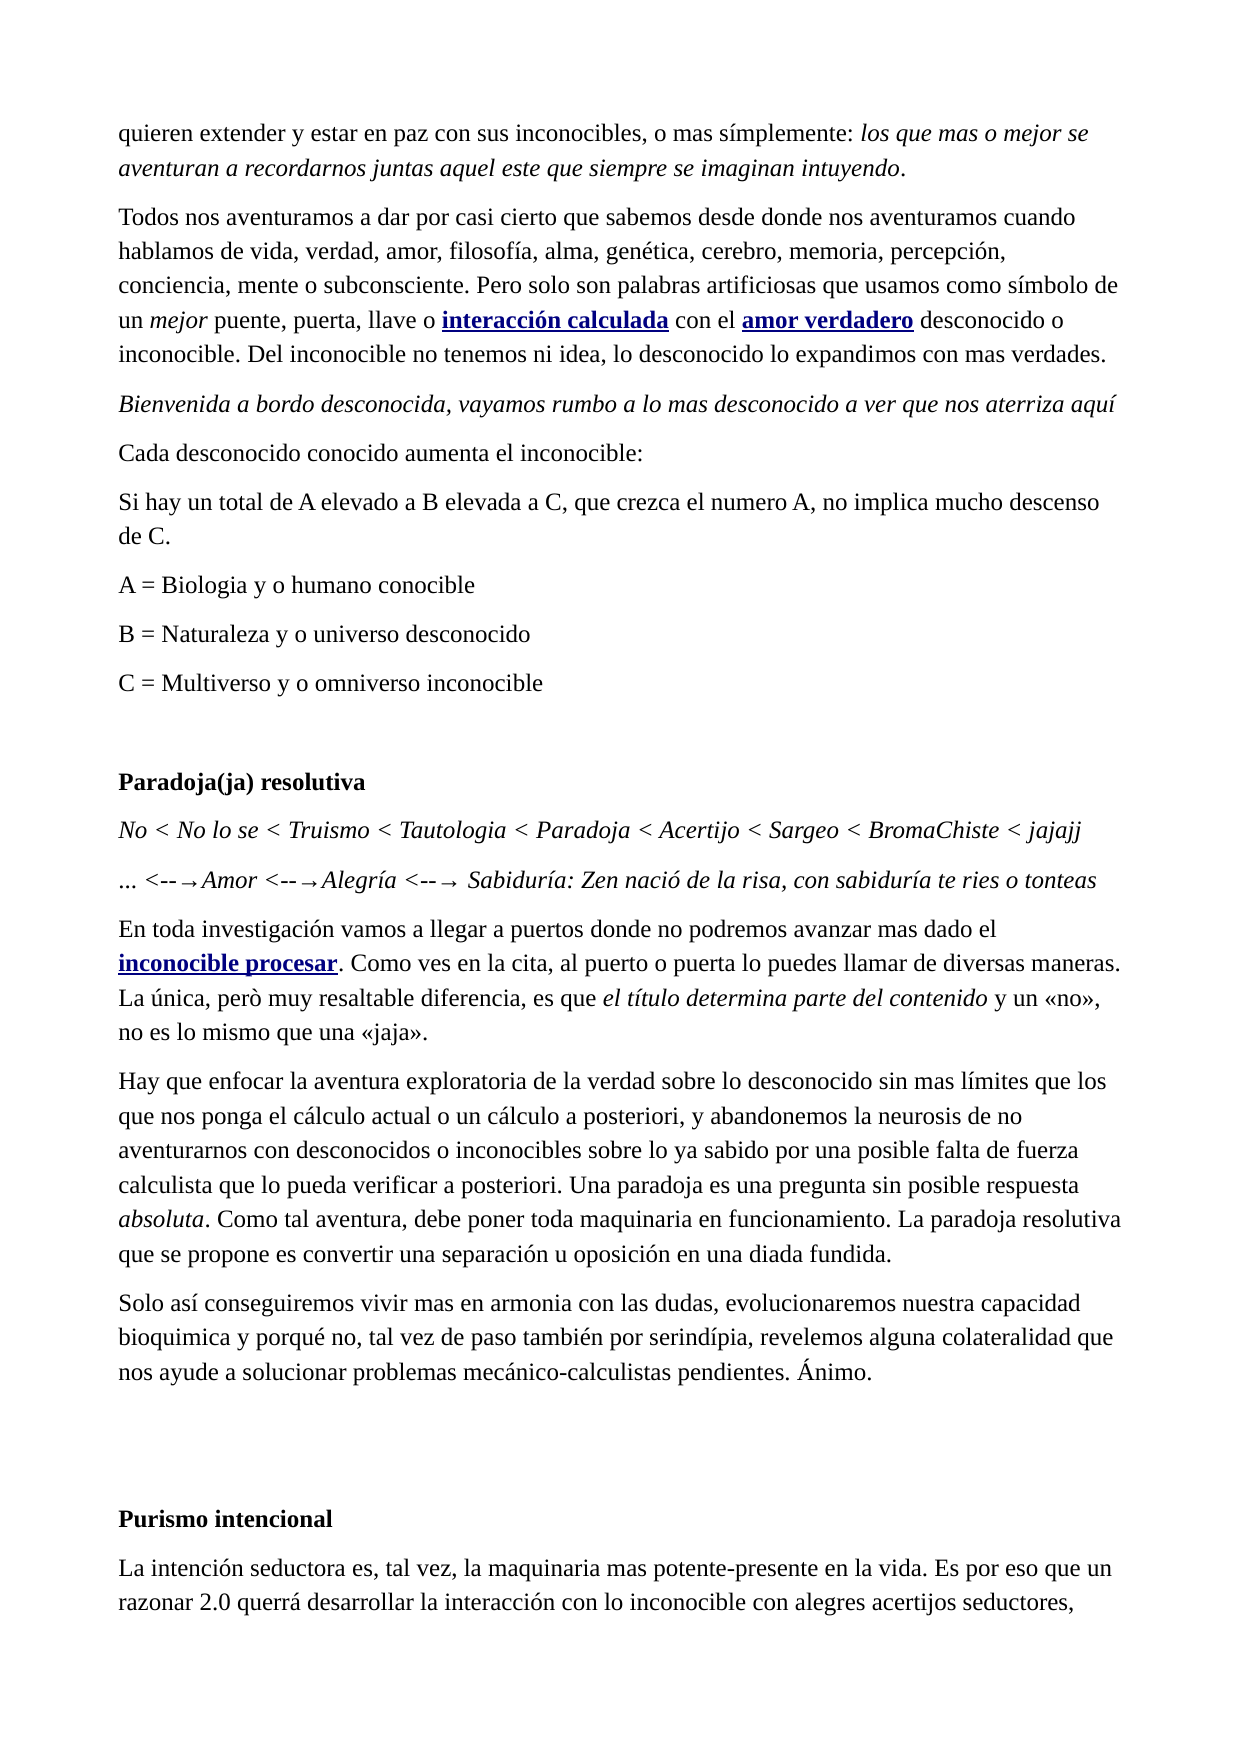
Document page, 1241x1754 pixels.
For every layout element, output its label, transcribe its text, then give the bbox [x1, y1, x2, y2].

text No < No lo se < Truismo < Tautologia < Paradoja < Acertijo < Sargeo < BromaChiste < jajajj [118, 816, 1122, 844]
text Todos nos aventuramos a dar por casi cierto que sabemos desde donde nos aventuramos cuando hablamos de vida, verdad, amor, filosofía, alma, genética, cerebro, memoria, percepción, conciencia, mente o subconsciente. Pero solo son palabras artificiosas que usamos como símbolo de un mejor puente, puerta, llave o interacción calculada con el amor verdadero desconocido o inconocible. Del inconocible no tenemos ni idea, lo desconocido lo expandimos con mas verdades. [118, 202, 1122, 368]
text C = Multiverso y o omniverso inconocible [118, 668, 1122, 697]
text A = Biologia y o humano conocible [118, 570, 1122, 599]
text Cada desconocido conocido aumenta el inconocible: [118, 438, 1122, 466]
text Solo así conseguiremos vivir mas en armonia con las dudas, evolucionaremos nuestra capacidad bioquimica y porqué no, tal vez de paso también por serindípia, revelemos alguna colateralidad que nos ayude a solucionar problemas mecánico-calculistas pendientes. Ánimo. [118, 1288, 1122, 1385]
text B = Naturaleza y o universo desconocido [118, 619, 1122, 648]
text Hay que enfocar la aventura exploratoria de la verdad sobre lo desconocido sin mas límites que los que nos ponga el cálculo actual o un cálculo a posteriori, y abandonemos la neurosis de no aventurarnos con desconocidos o inconocibles sobre lo ya sabido por una posible falta de fuerza calculista que lo pueda verificar a posteriori. Una paradoja es una pregunta sin posible respuesta absoluta. Como tal aventura, debe poner toda maquinaria en funcionamiento. La paradoja resolutiva que se propone es convertir una separación u oposición en una diada fundida. [118, 1066, 1122, 1267]
text La intención seductora es, tal vez, la maquinaria mas potente-presente en la vida. Es por eso que un razonar 2.0 querrá desarrollar la interacción con lo inconocible con alegres acertijos seductores, [118, 1553, 1122, 1616]
text En toda investigación vamos a llegar a puertos donde no podremos avanzar mas dado el inconocible procesar. Como ves en la cita, al puerto o puerta lo puedes llamar de diversas maneras. La única, però muy resaltable diferencia, es que el título determina parte del contenido y un «no», no es lo mismo que una «jaja». [118, 914, 1122, 1046]
text Purismo intencional [118, 1504, 1122, 1533]
text Paradoja(ja) resolutiva [118, 767, 1122, 795]
text Si hay un total de A elevado a B elevada a C, que crezca el numero A, no implica mucho descenso de C. [118, 487, 1122, 550]
text quieren extender y estar en paz con sus inconocibles, o mas símplemente: los que mas o mejor se aventuran a recordarnos juntas aquel este que siempre se imaginan intuyendo. [118, 118, 1122, 181]
text Bienvenida a bordo desconocida, vayamos rumbo a lo mas desconocido a ver que nos aterriza aquí [118, 389, 1122, 417]
text ... <--→Amor <--→Alegría <--→ Sabiduría: Zen nació de la risa, con sabiduría te ries o tonteas [118, 865, 1122, 893]
